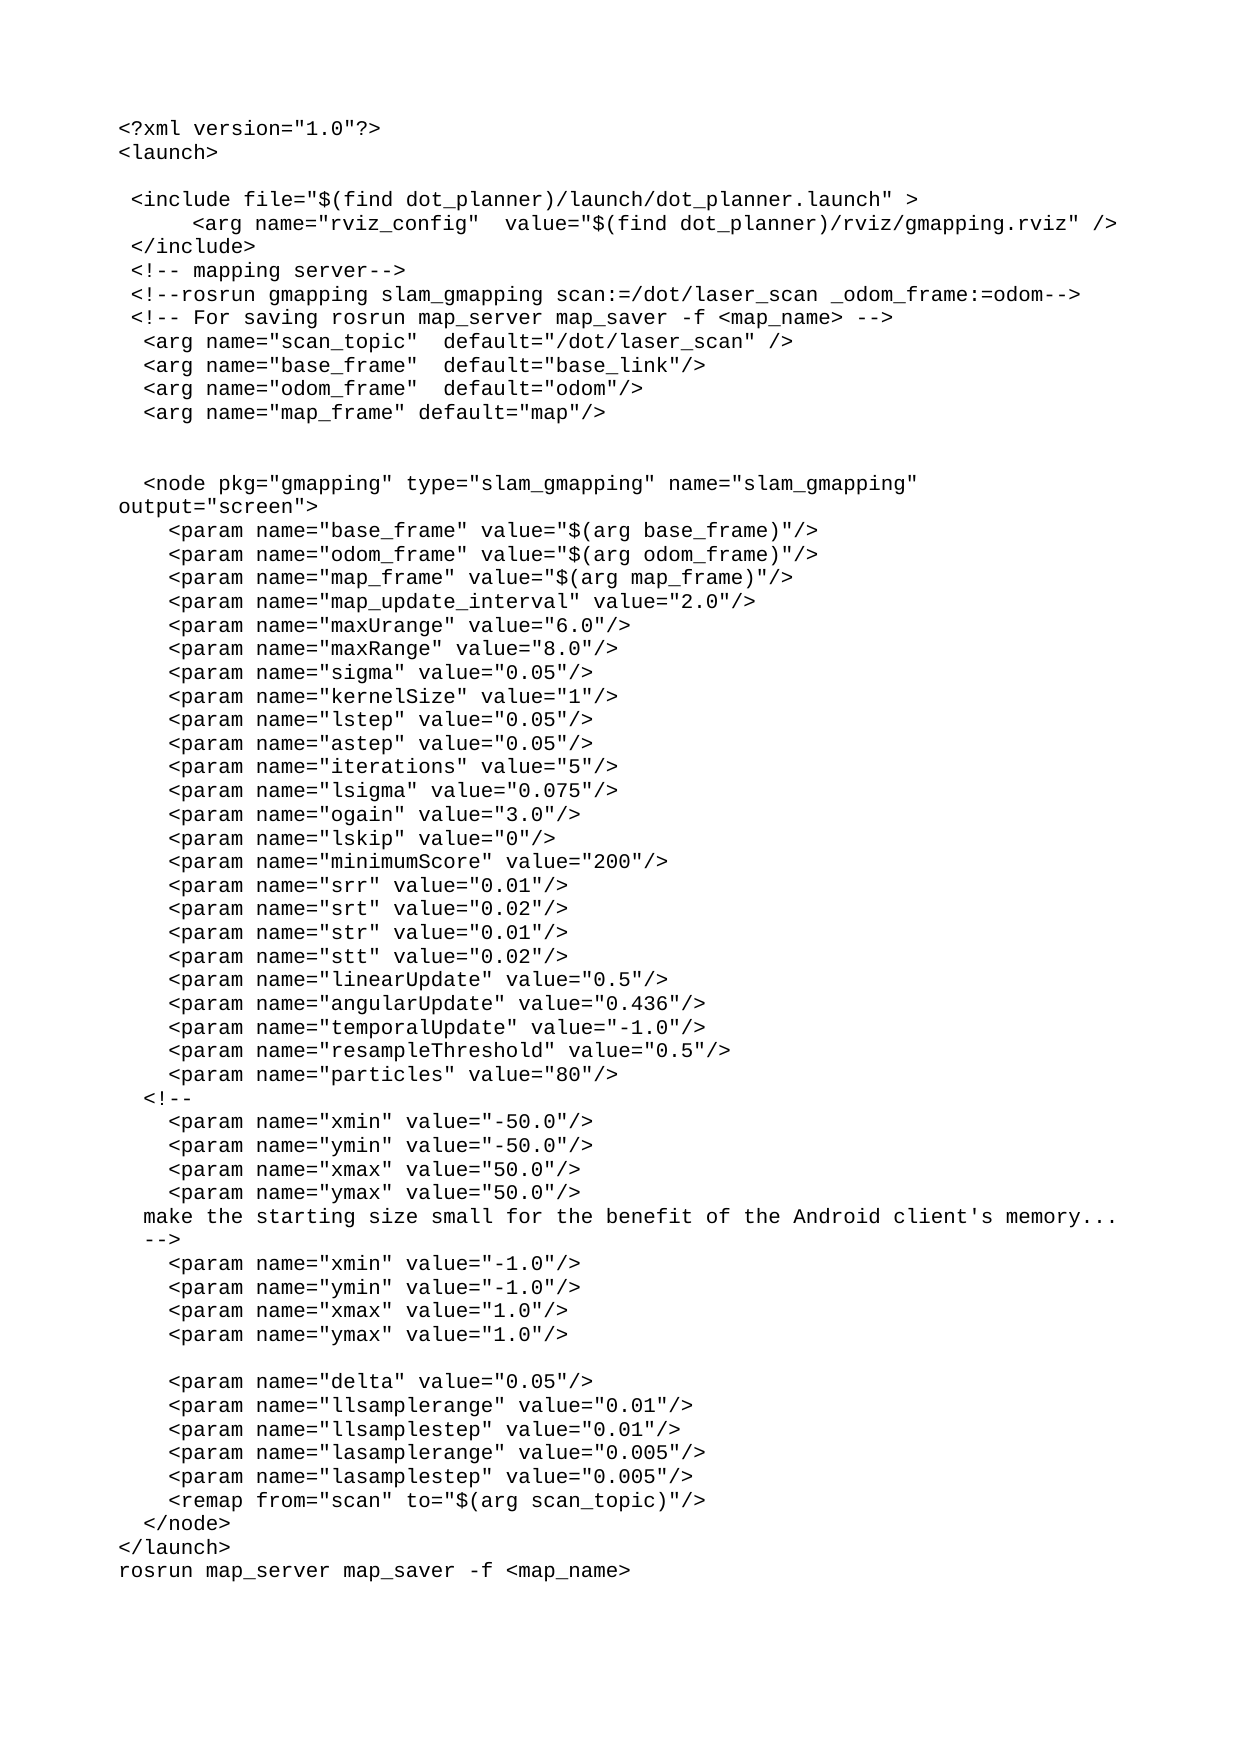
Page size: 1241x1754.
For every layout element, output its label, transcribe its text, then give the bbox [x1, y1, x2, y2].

text <param name="lskip" value="0"/> [118, 827, 1122, 851]
text <param name="angularUpdate" value="0.436"/> [118, 993, 1122, 1017]
text <param name="srr" value="0.01"/> [118, 875, 1122, 898]
text <!-- For saving rosrun map_server map_saver -f <map_name> --> [118, 307, 1122, 331]
text <param name="iterations" value="5"/> [118, 757, 1122, 780]
text <remap from="scan" to="$(arg scan_topic)"/> [118, 1489, 1122, 1513]
text <param name="map_frame" value="$(arg map_frame)"/> [118, 567, 1122, 591]
text <param name="xmax" value="1.0"/> [118, 1300, 1122, 1324]
text <param name="ymax" value="1.0"/> [118, 1324, 1122, 1348]
text <param name="xmax" value="50.0"/> [118, 1158, 1122, 1182]
text <!-- mapping server--> [118, 260, 1122, 284]
text <param name="linearUpdate" value="0.5"/> [118, 969, 1122, 993]
text <param name="temporalUpdate" value="-1.0"/> [118, 1017, 1122, 1040]
text <param name="ymin" value="-50.0"/> [118, 1135, 1122, 1158]
text <param name="sigma" value="0.05"/> [118, 662, 1122, 686]
text <param name="base_frame" value="$(arg base_frame)"/> [118, 520, 1122, 544]
text <param name="lstep" value="0.05"/> [118, 709, 1122, 733]
text make the starting size small for the benefit of the Android client's memory... [118, 1206, 1122, 1229]
text <!--rosrun gmapping slam_gmapping scan:=/dot/laser_scan _odom_frame:=odom--> [118, 284, 1122, 307]
text <arg name="map_frame" default="map"/> [118, 402, 1122, 426]
text <arg name="base_frame" default="base_link"/> [118, 354, 1122, 378]
text <param name="ymax" value="50.0"/> [118, 1182, 1122, 1206]
text <param name="xmin" value="-50.0"/> [118, 1111, 1122, 1135]
text </launch> [118, 1537, 1122, 1561]
text <param name="srt" value="0.02"/> [118, 898, 1122, 922]
text <arg name="scan_topic" default="/dot/laser_scan" /> [118, 331, 1122, 354]
text <param name="llsamplestep" value="0.01"/> [118, 1419, 1122, 1442]
text <param name="minimumScore" value="200"/> [118, 851, 1122, 875]
text <param name="lsigma" value="0.075"/> [118, 780, 1122, 804]
text <param name="lasamplerange" value="0.005"/> [118, 1442, 1122, 1466]
text <param name="lasamplestep" value="0.005"/> [118, 1466, 1122, 1489]
text <arg name="odom_frame" default="odom"/> [118, 378, 1122, 402]
text <param name="odom_frame" value="$(arg odom_frame)"/> [118, 544, 1122, 567]
text <param name="map_update_interval" value="2.0"/> [118, 591, 1122, 615]
text <param name="xmin" value="-1.0"/> [118, 1253, 1122, 1277]
text <launch> [118, 142, 1122, 165]
text <include file="$(find dot_planner)/launch/dot_planner.launch" > [118, 189, 1122, 213]
text <!-- [118, 1088, 1122, 1111]
text <node pkg="gmapping" type="slam_gmapping" name="slam_gmapping" output="screen"> [118, 473, 1122, 520]
text <arg name="rviz_config" value="$(find dot_planner)/rviz/gmapping.rviz" /> [118, 213, 1122, 236]
text </node> [118, 1513, 1122, 1537]
text <param name="delta" value="0.05"/> [118, 1371, 1122, 1395]
text <param name="maxUrange" value="6.0"/> [118, 615, 1122, 638]
text <param name="str" value="0.01"/> [118, 922, 1122, 946]
text <param name="astep" value="0.05"/> [118, 733, 1122, 757]
text <param name="llsamplerange" value="0.01"/> [118, 1395, 1122, 1419]
text <param name="maxRange" value="8.0"/> [118, 638, 1122, 662]
text <?xml version="1.0"?> [118, 118, 1122, 142]
text rosrun map_server map_saver -f <map_name> [118, 1561, 1122, 1584]
text <param name="stt" value="0.02"/> [118, 946, 1122, 969]
text --> [118, 1229, 1122, 1253]
text </include> [118, 236, 1122, 260]
text <param name="kernelSize" value="1"/> [118, 686, 1122, 709]
text <param name="particles" value="80"/> [118, 1064, 1122, 1088]
text <param name="resampleThreshold" value="0.5"/> [118, 1040, 1122, 1064]
text <param name="ymin" value="-1.0"/> [118, 1277, 1122, 1300]
text <param name="ogain" value="3.0"/> [118, 804, 1122, 827]
